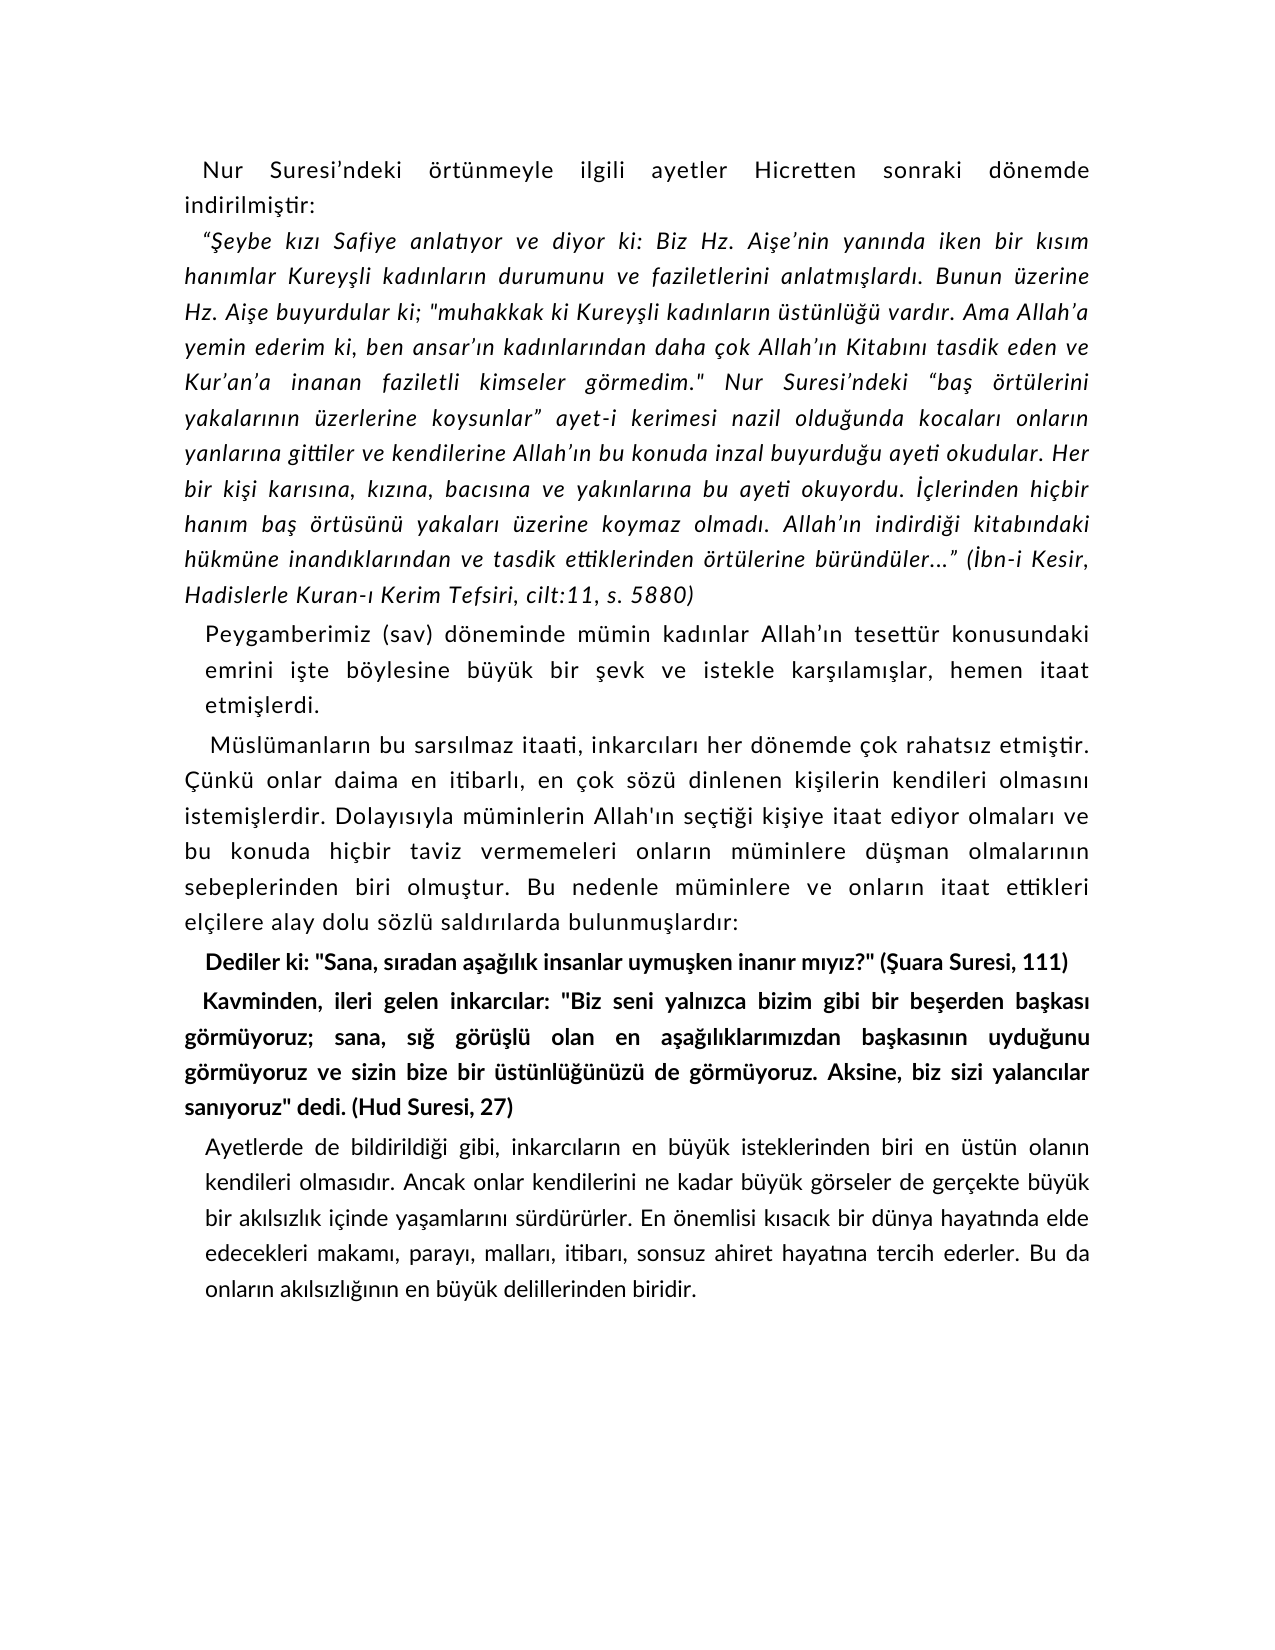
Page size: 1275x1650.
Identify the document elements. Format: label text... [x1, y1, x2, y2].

text Nur Suresi’ndeki örtünmeyle ilgili ayetler Hicretten sonraki dönemde indirilmiştir: [184, 150, 1091, 221]
text Kavminden, ileri gelen inkarcılar: "Biz seni yalnızca bizim gibi bir beşerden başkası görmüyoruz; sana, sığ görüşlü olan en aşağılıklarımızdan başkasının uyduğunu görmüyoruz ve sizin bize bir üstünlüğünüzü de görmüyoruz. Aksine, biz sizi yalancılar sanıyoruz" dedi. (Hud Suresi, 27) [184, 981, 1091, 1123]
text “Şeybe kızı Safiye anlatıyor ve diyor ki: Biz Hz. Aişe’nin yanında iken bir kısım hanımlar Kureyşli kadınların durumunu ve faziletlerini anlatmışlardı. Bunun üzerine Hz. Aişe buyurdular ki; "muhakkak ki Kureyşli kadınların üstünlüğü vardır. Ama Allah’a yemin ederim ki, ben ansar’ın kadınlarından daha çok Allah’ın Kitabını tasdik eden ve Kur’an’a inanan faziletli kimseler görmedim." Nur Suresi’ndeki “baş örtülerini yakalarının üzerlerine koysunlar” ayet-i kerimesi nazil olduğunda kocaları onların yanlarına gittiler ve kendilerine Allah’ın bu konuda inzal buyurduğu ayeti okudular. Her bir kişi karısına, kızına, bacısına ve yakınlarına bu ayeti okuyordu. İçlerinden hiçbir hanım baş örtüsünü yakaları üzerine koymaz olmadı. Allah’ın indirdiği kitabındaki hükmüne inandıklarından ve tasdik ettiklerinden örtülerine büründüler...” (İbn-i Kesir, Hadislerle Kuran-ı Kerim Tefsiri, cilt:11, s. 5880) [184, 221, 1091, 610]
text Müslümanların bu sarsılmaz itaati, inkarcıları her dönemde çok rahatsız etmiştir. Çünkü onlar daima en itibarlı, en çok sözü dinlenen kişilerin kendileri olmasını istemişlerdir. Dolayısıyla müminlerin Allah'ın seçtiği kişiye itaat ediyor olmaları ve bu konuda hiçbir taviz vermemeleri onların müminlere düşman olmalarının sebeplerinden biri olmuştur. Bu nedenle müminlere ve onların itaat ettikleri elçilere alay dolu sözlü saldırılarda bulunmuşlardır: [184, 725, 1091, 937]
text Dediler ki: "Sana, sıradan aşağılık insanlar uymuşken inanır mıyız?" (Şuara Suresi, 111) [205, 942, 1091, 977]
text Peygamberimiz (sav) döneminde mümin kadınlar Allah’ın tesettür konusundaki emrini işte böylesine büyük bir şevk ve istekle karşılamışlar, hemen itaat etmişlerdi. [205, 614, 1091, 721]
text Ayetlerde de bildirildiği gibi, inkarcıların en büyük isteklerinden biri en üstün olanın kendileri olmasıdır. Ancak onlar kendilerini ne kadar büyük görseler de gerçekte büyük bir akılsızlık içinde yaşamlarını sürdürürler. En önemlisi kısacık bir dünya hayatında elde edecekleri makamı, parayı, malları, itibarı, sonsuz ahiret hayatına tercih ederler. Bu da onların akılsızlığının en büyük delillerinden biridir. [205, 1127, 1091, 1304]
